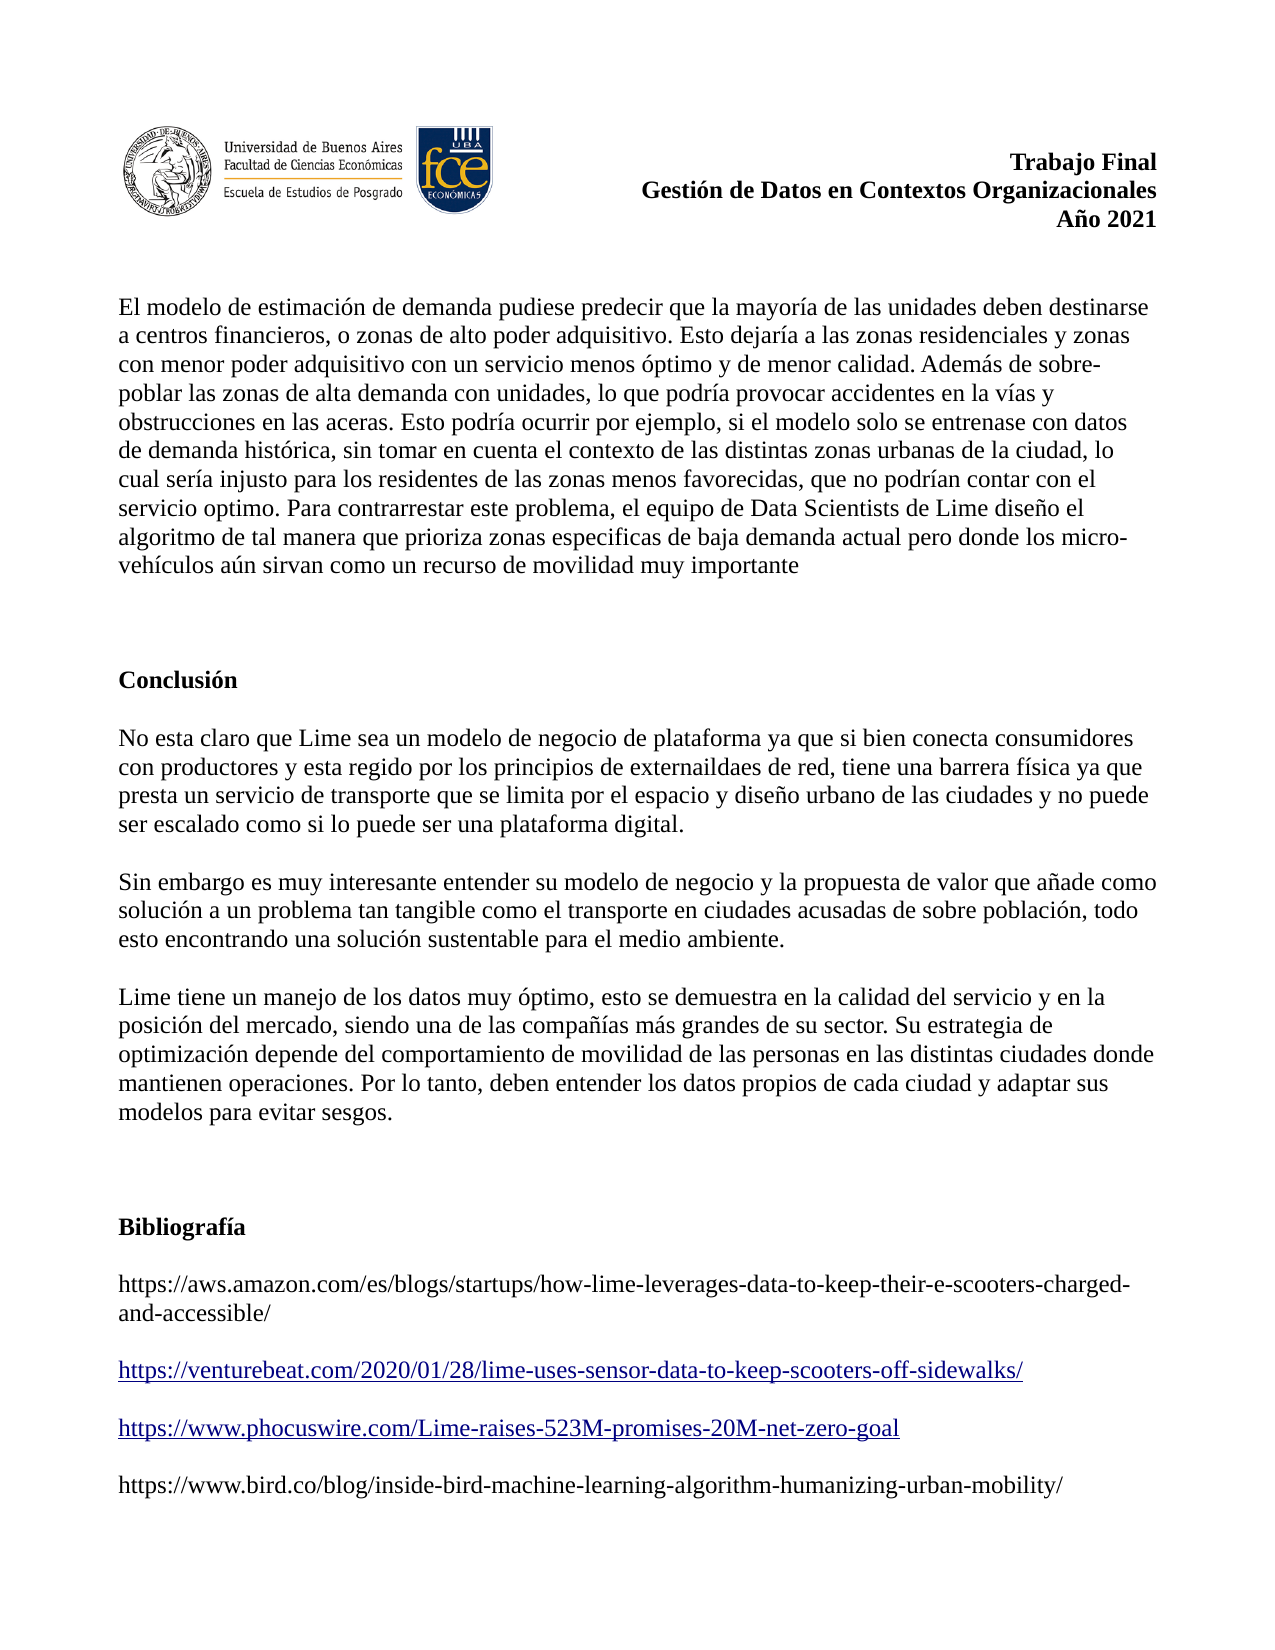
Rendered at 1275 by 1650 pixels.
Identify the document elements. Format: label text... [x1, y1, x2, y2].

text No esta claro que Lime sea un modelo de negocio de plataforma ya que si bien conecta consumidores con productores y esta regido por los principios de externaildaes de red, tiene una barrera física ya que presta un servicio de transporte que se limita por el espacio y diseño urbano de las ciudades y no puede ser escalado como si lo puede ser una plataforma digital. [118, 723, 1157, 838]
text El modelo de estimación de demanda pudiese predecir que la mayoría de las unidades deben destinarse a centros financieros, o zonas de alto poder adquisitivo. Esto dejaría a las zonas residenciales y zonas con menor poder adquisitivo con un servicio menos óptimo y de menor calidad. Además de sobre-poblar las zonas de alta demanda con unidades, lo que podría provocar accidentes en la vías y obstrucciones en las aceras. Esto podría ocurrir por ejemplo, si el modelo solo se entrenase con datos de demanda histórica, sin tomar en cuenta el contexto de las distintas zonas urbanas de la ciudad, lo cual sería injusto para los residentes de las zonas menos favorecidas, que no podrían contar con el servicio optimo. Para contrarrestar este problema, el equipo de Data Scientists de Lime diseño el algoritmo de tal manera que prioriza zonas especificas de baja demanda actual pero donde los micro-vehículos aún sirvan como un recurso de movilidad muy importante [118, 292, 1157, 579]
text Lime tiene un manejo de los datos muy óptimo, esto se demuestra en la calidad del servicio y en la posición del mercado, siendo una de las compañías más grandes de su sector. Su estrategia de optimización depende del comportamiento de movilidad de las personas en las distintas ciudades donde mantienen operaciones. Por lo tanto, deben entender los datos propios de cada ciudad y adaptar sus modelos para evitar sesgos. [118, 982, 1157, 1126]
text https://www.bird.co/blog/inside-bird-machine-learning-algorithm-humanizing-urban-mobility/ [118, 1471, 1157, 1499]
text https://venturebeat.com/2020/01/28/lime-uses-sensor-data-to-keep-scooters-off-sidewalks/ [118, 1356, 1157, 1384]
picture [118, 118, 503, 222]
text Sin embargo es muy interesante entender su modelo de negocio y la propuesta de valor que añade como solución a un problema tan tangible como el transporte en ciudades acusadas de sobre población, todo esto encontrando una solución sustentable para el medio ambiente. [118, 867, 1157, 953]
text Conclusión [118, 666, 1157, 694]
text Bibliografía [118, 1212, 1157, 1241]
text https://aws.amazon.com/es/blogs/startups/how-lime-leverages-data-to-keep-their-e-scooters-charged-and-accessible/ [118, 1269, 1157, 1327]
text https://www.phocuswire.com/Lime-raises-523M-promises-20M-net-zero-goal [118, 1413, 1157, 1442]
